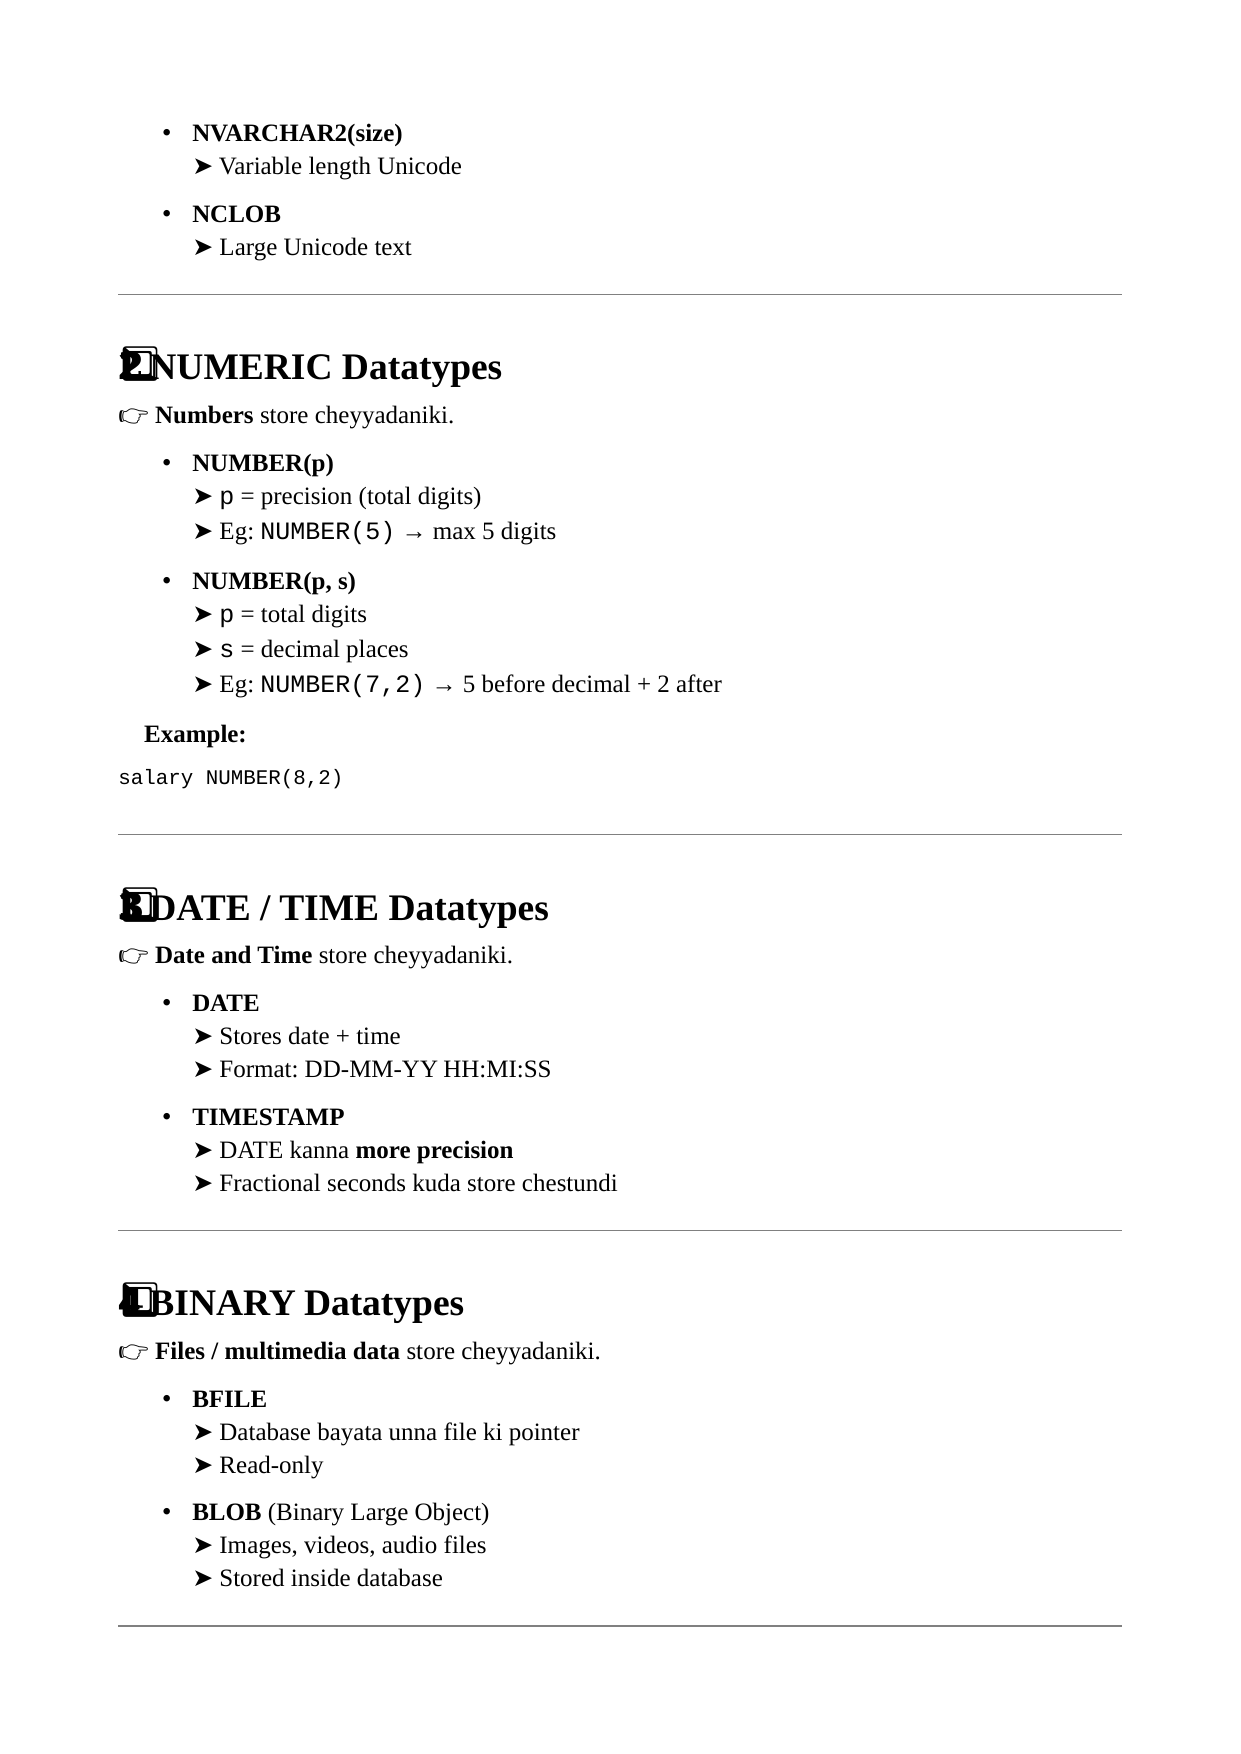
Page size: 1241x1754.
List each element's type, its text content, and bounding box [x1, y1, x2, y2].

text 👉 Date and Time store cheyyadaniki. [118, 941, 1122, 969]
list NUMBER(p, s) ➤ p = total digits ➤ s = decimal places ➤ Eg: NUMBER(7,2) → 5 before decimal + 2 after [162, 566, 1122, 700]
text 👉 Numbers store cheyyadaniki. [118, 400, 1122, 429]
list TIMESTAMP ➤ DATE kanna more precision ➤ Fractional seconds kuda store chestundi [162, 1102, 1122, 1197]
text salary NUMBER(8,2) [118, 767, 1122, 790]
list DATE ➤ Stores date + time ➤ Format: DD-MM-YY HH:MI:SS [162, 988, 1122, 1083]
text 📌 Example: [118, 719, 1122, 748]
list NCLOB ➤ Large Unicode text [162, 199, 1122, 261]
list BFILE ➤ Database bayata unna file ki pointer ➤ Read-only [162, 1384, 1122, 1478]
subtitle 4️⃣ BINARY Datatypes [118, 1281, 1122, 1324]
subtitle 2️⃣ NUMERIC Datatypes [118, 344, 1122, 388]
subtitle 3️⃣ DATE / TIME Datatypes [118, 885, 1122, 928]
list BLOB (Binary Large Object) ➤ Images, videos, audio files ➤ Stored inside database [162, 1497, 1122, 1592]
text 👉 Files / multimedia data store cheyyadaniki. [118, 1336, 1122, 1365]
list NUMBER(p) ➤ p = precision (total digits) ➤ Eg: NUMBER(5) → max 5 digits [162, 448, 1122, 547]
list NVARCHAR2(size) ➤ Variable length Unicode [162, 118, 1122, 180]
